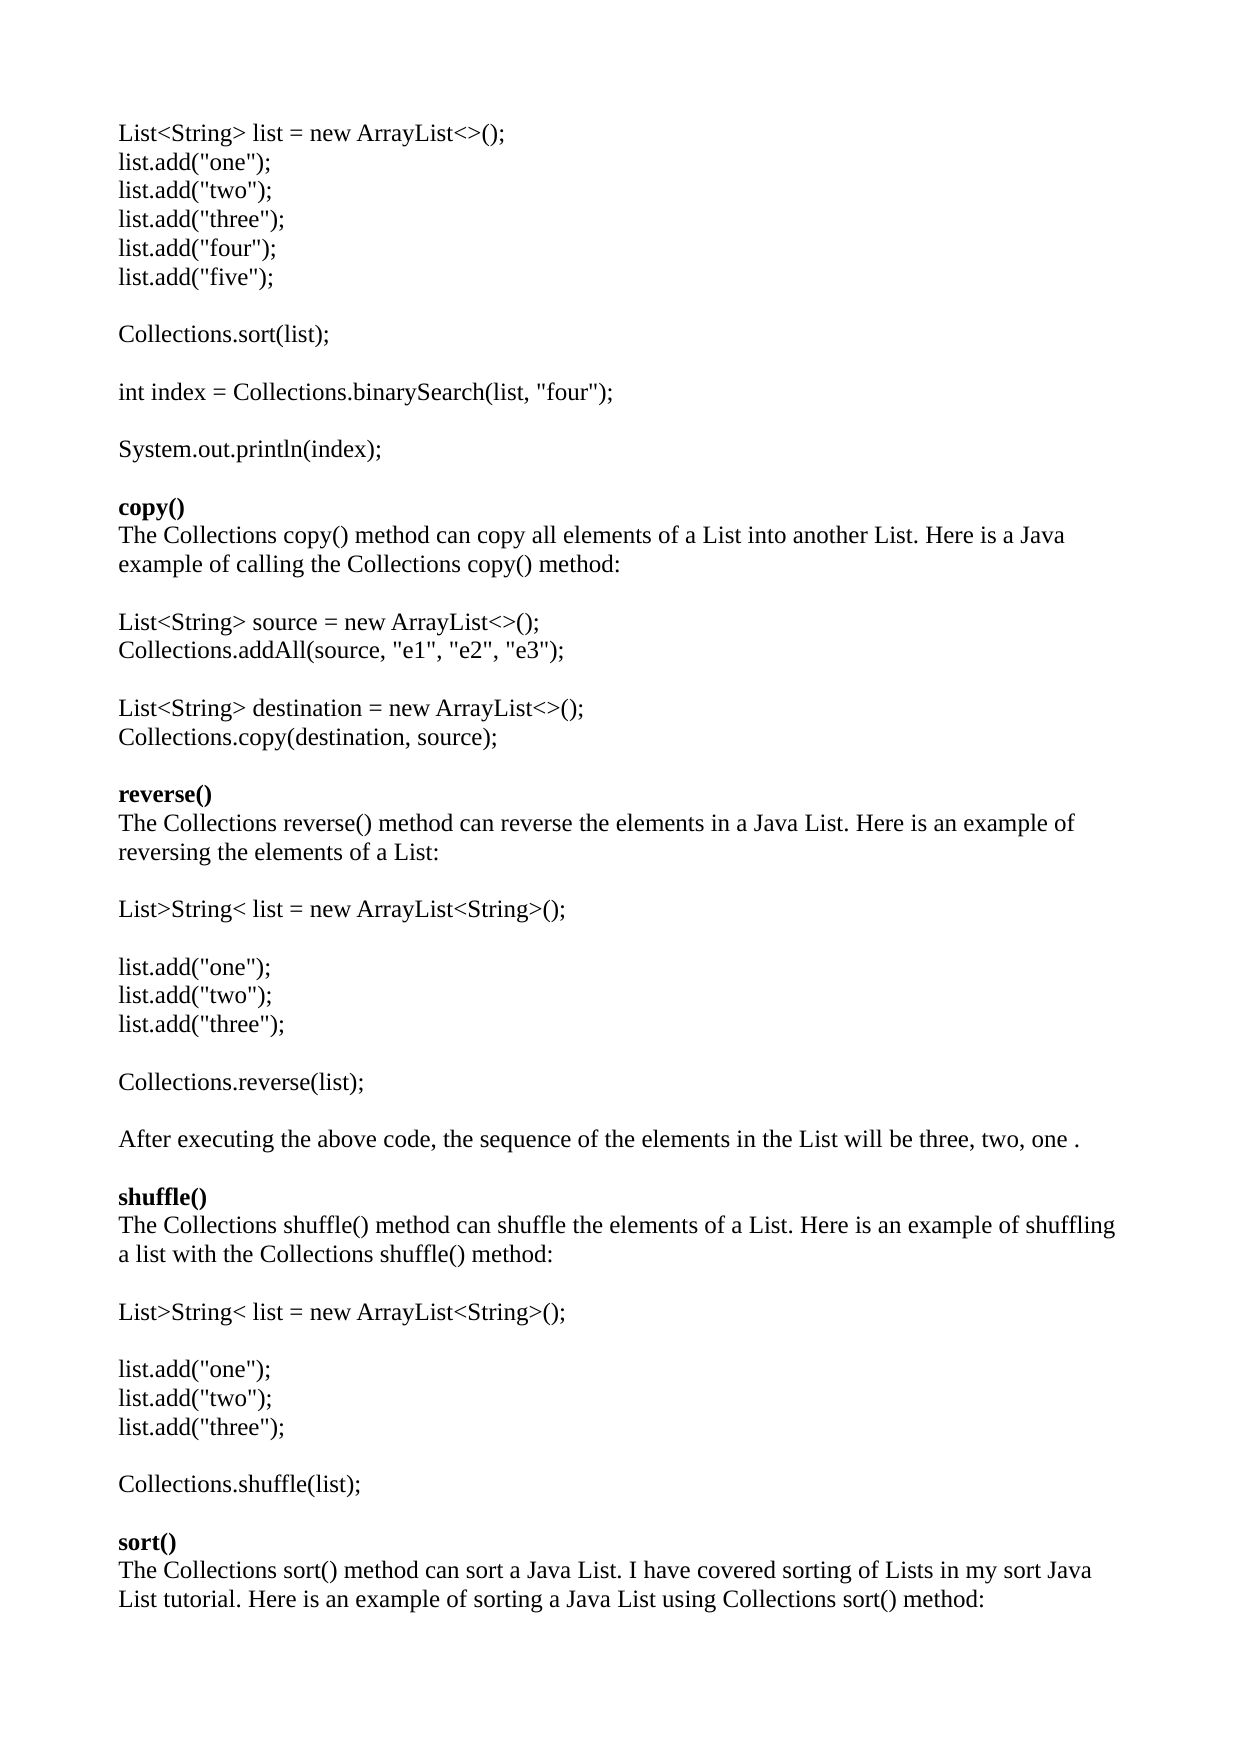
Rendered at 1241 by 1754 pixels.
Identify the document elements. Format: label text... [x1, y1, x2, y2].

text list.add("three"); [118, 1009, 1122, 1038]
text reverse() [118, 779, 1122, 808]
text List<String> source = new ArrayList<>(); [118, 607, 1122, 636]
text Collections.reverse(list); [118, 1067, 1122, 1096]
text list.add("three"); [118, 1412, 1122, 1441]
text The Collections sort() method can sort a Java List. I have covered sorting of Lists in my sort Java List tutorial. Here is an example of sorting a Java List using Collections sort() method: [118, 1556, 1122, 1613]
text shuffle() [118, 1182, 1122, 1211]
text List<String> list = new ArrayList<>(); [118, 118, 1122, 147]
text copy() [118, 492, 1122, 521]
text List>String< list = new ArrayList<String>(); [118, 894, 1122, 923]
text list.add("two"); [118, 176, 1122, 204]
text list.add("two"); [118, 981, 1122, 1009]
text Collections.copy(destination, source); [118, 722, 1122, 751]
text List<String> destination = new ArrayList<>(); [118, 693, 1122, 722]
text After executing the above code, the sequence of the elements in the List will be three, two, one . [118, 1124, 1122, 1153]
text list.add("one"); [118, 1354, 1122, 1383]
text Collections.shuffle(list); [118, 1469, 1122, 1498]
text List>String< list = new ArrayList<String>(); [118, 1297, 1122, 1326]
text Collections.addAll(source, "e1", "e2", "e3"); [118, 636, 1122, 664]
text sort() [118, 1527, 1122, 1556]
text The Collections reverse() method can reverse the elements in a Java List. Here is an example of reversing the elements of a List: [118, 808, 1122, 866]
text list.add("three"); [118, 204, 1122, 233]
text list.add("one"); [118, 952, 1122, 981]
text System.out.println(index); [118, 434, 1122, 463]
text list.add("five"); [118, 262, 1122, 291]
text list.add("two"); [118, 1383, 1122, 1412]
text list.add("four"); [118, 233, 1122, 262]
text The Collections copy() method can copy all elements of a List into another List. Here is a Java example of calling the Collections copy() method: [118, 521, 1122, 578]
text The Collections shuffle() method can shuffle the elements of a List. Here is an example of shuffling a list with the Collections shuffle() method: [118, 1211, 1122, 1268]
text list.add("one"); [118, 147, 1122, 176]
text Collections.sort(list); [118, 319, 1122, 348]
text int index = Collections.binarySearch(list, "four"); [118, 377, 1122, 406]
